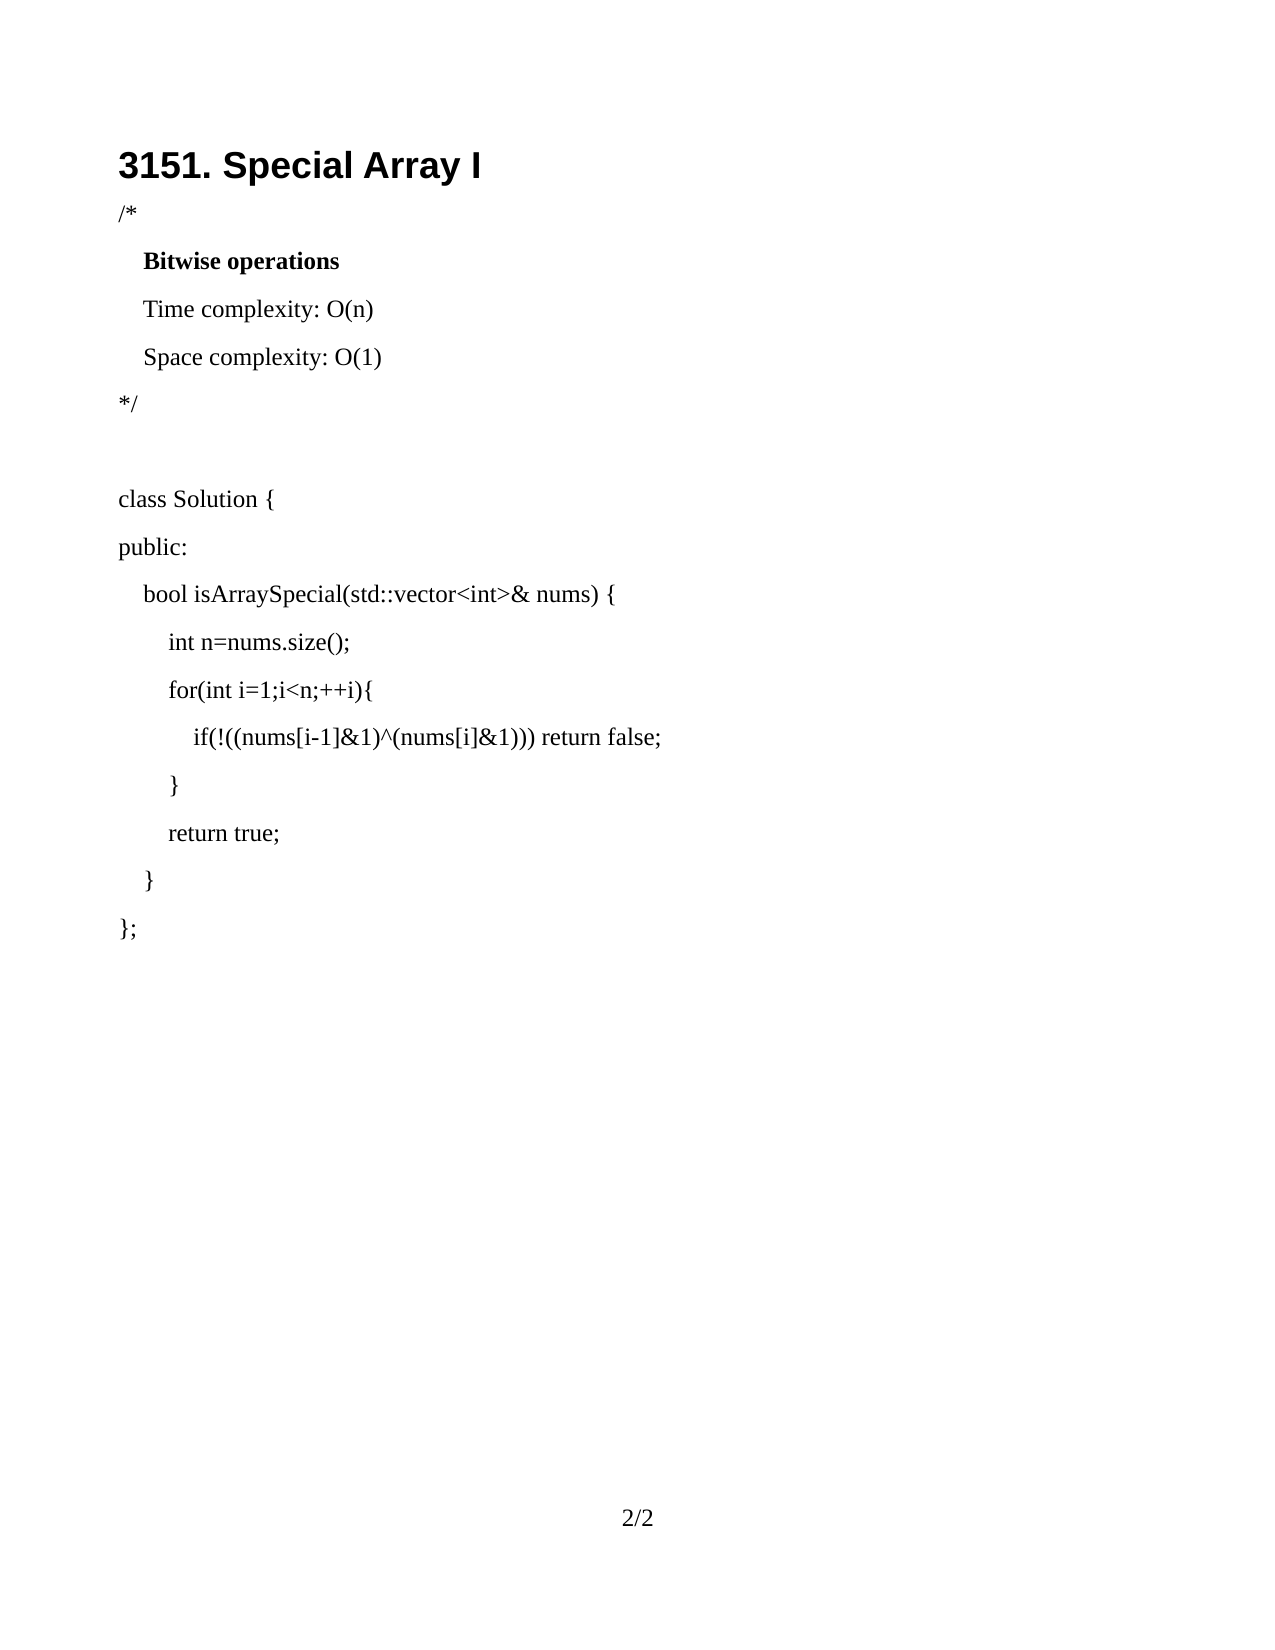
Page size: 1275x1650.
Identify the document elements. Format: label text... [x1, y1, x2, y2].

subtitle 3151. Special Array I [118, 143, 1157, 186]
text class Solution { [118, 484, 1157, 513]
text if(!((nums[i-1]&1)^(nums[i]&1))) return false; [118, 722, 1157, 751]
text /* [118, 199, 1157, 227]
text } [118, 770, 1157, 799]
text Bitwise operations [118, 246, 1157, 275]
text Space complexity: O(1) [118, 342, 1157, 370]
text int n=nums.size(); [118, 627, 1157, 656]
text */ [118, 389, 1157, 418]
text Time complexity: O(n) [118, 294, 1157, 323]
text }; [118, 913, 1157, 942]
text for(int i=1;i<n;++i){ [118, 675, 1157, 703]
text } [118, 865, 1157, 894]
text public: [118, 532, 1157, 561]
text return true; [118, 818, 1157, 846]
text bool isArraySpecial(std::vector<int>& nums) { [118, 579, 1157, 608]
